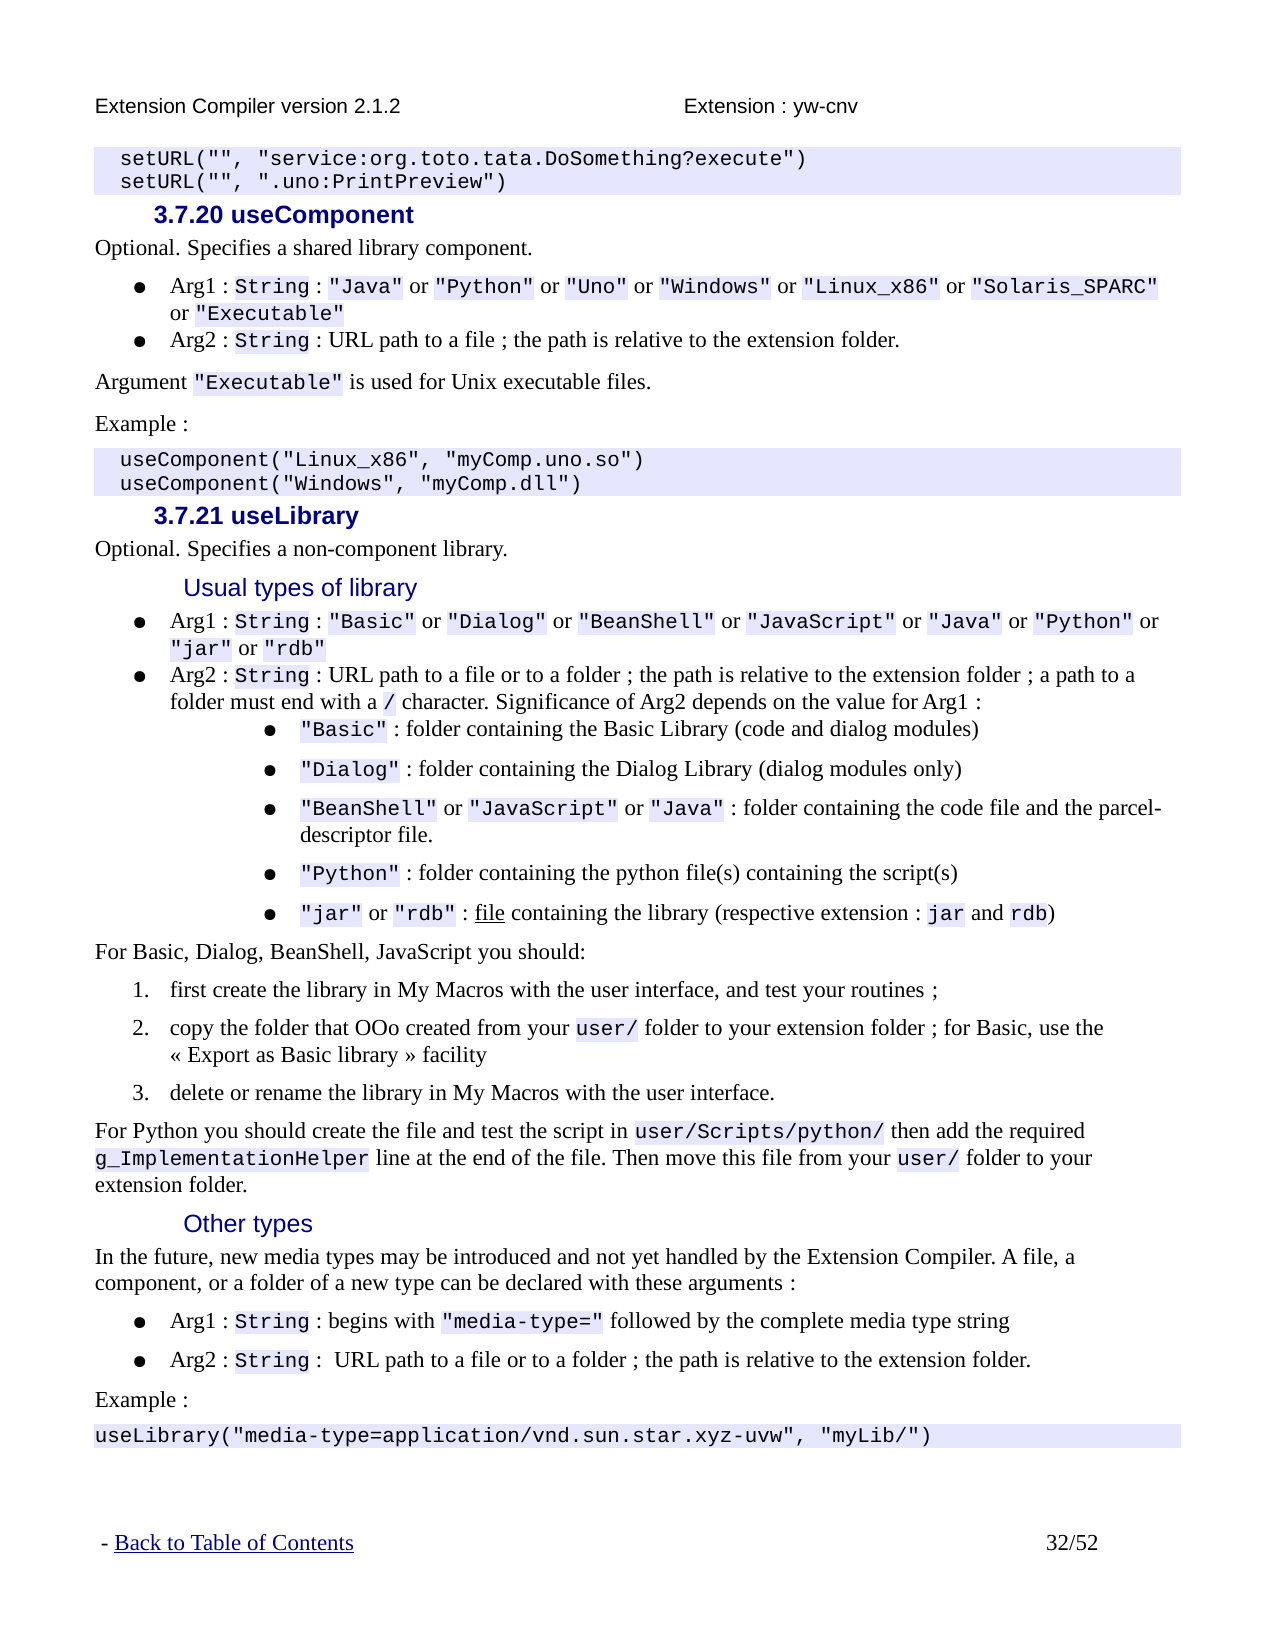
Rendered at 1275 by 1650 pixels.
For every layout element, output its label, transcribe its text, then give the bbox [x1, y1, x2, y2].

list Arg1 : String : "Basic" or "Dialog" or "BeanShell" or "JavaScript" or "Java" or "Python" or "jar" or "rdb" [132, 608, 1181, 662]
list Arg1 : String : begins with "media-type=" followed by the complete media type string [132, 1308, 1181, 1334]
text useComponent("Windows", "myComp.dll") [94, 472, 1181, 496]
text Optional. Specifies a non-component library. [94, 536, 1181, 562]
list Arg2 : String : URL path to a file or to a folder ; the path is relative to the extension folder. [132, 1347, 1181, 1374]
subtitle useComponent [153, 201, 1181, 229]
text Example : [94, 410, 1181, 436]
text Example : [94, 1387, 1181, 1412]
text Argument "Executable" is used for Unix executable files. [94, 369, 1181, 396]
list Arg2 : String : URL path to a file ; the path is relative to the extension folder. [132, 327, 1181, 354]
list copy the folder that OOo created from your user/ folder to your extension folder ; for Basic, use the « Export as Basic library » facility [132, 1015, 1181, 1068]
list Arg2 : String : URL path to a file or to a folder ; the path is relative to the extension folder ; a path to a folder must end with a / character. Significance of Arg2 depends on the value for Arg1 : [132, 662, 1181, 716]
text useLibrary("media-type=application/vnd.sun.star.xyz-uvw", "myLib/") [94, 1424, 1181, 1448]
list "Python" : folder containing the python file(s) containing the script(s) [262, 860, 1181, 887]
text For Basic, Dialog, BeanShell, JavaScript you should: [94, 939, 1181, 964]
list Arg1 : String : "Java" or "Python" or "Uno" or "Windows" or "Linux_x86" or "Solaris_SPARC" or "Executable" [132, 273, 1181, 327]
text useComponent("Linux_x86", "myComp.uno.so") [94, 448, 1181, 472]
subtitle Other types [183, 1210, 1181, 1238]
text setURL("", "service:org.toto.tata.DoSomething?execute") [94, 147, 1181, 171]
list "Basic" : folder containing the Basic Library (code and dialog modules) [262, 716, 1181, 743]
text setURL("", ".uno:PrintPreview") [94, 171, 1181, 195]
subtitle useLibrary [153, 502, 1181, 530]
list "Dialog" : folder containing the Dialog Library (dialog modules only) [262, 756, 1181, 783]
text Optional. Specifies a shared library component. [94, 235, 1181, 261]
list delete or rename the library in My Macros with the user interface. [132, 1080, 1181, 1106]
text In the future, new media types may be introduced and not yet handled by the Extension Compiler. A file, a component, or a folder of a new type can be declared with these arguments : [94, 1244, 1181, 1295]
text For Python you should create the file and test the script in user/Scripts/python/ then add the required g_ImplementationHelper line at the end of the file. Then move this file from your user/ folder to your extension folder. [94, 1118, 1181, 1198]
list "jar" or "rdb" : file containing the library (respective extension : jar and rdb) [262, 899, 1181, 927]
subtitle Usual types of library [183, 574, 1181, 602]
list "BeanShell" or "JavaScript" or "Java" : folder containing the code file and the parcel-descriptor file. [262, 795, 1181, 848]
list first create the library in My Macros with the user interface, and test your routines ; [132, 977, 1181, 1003]
